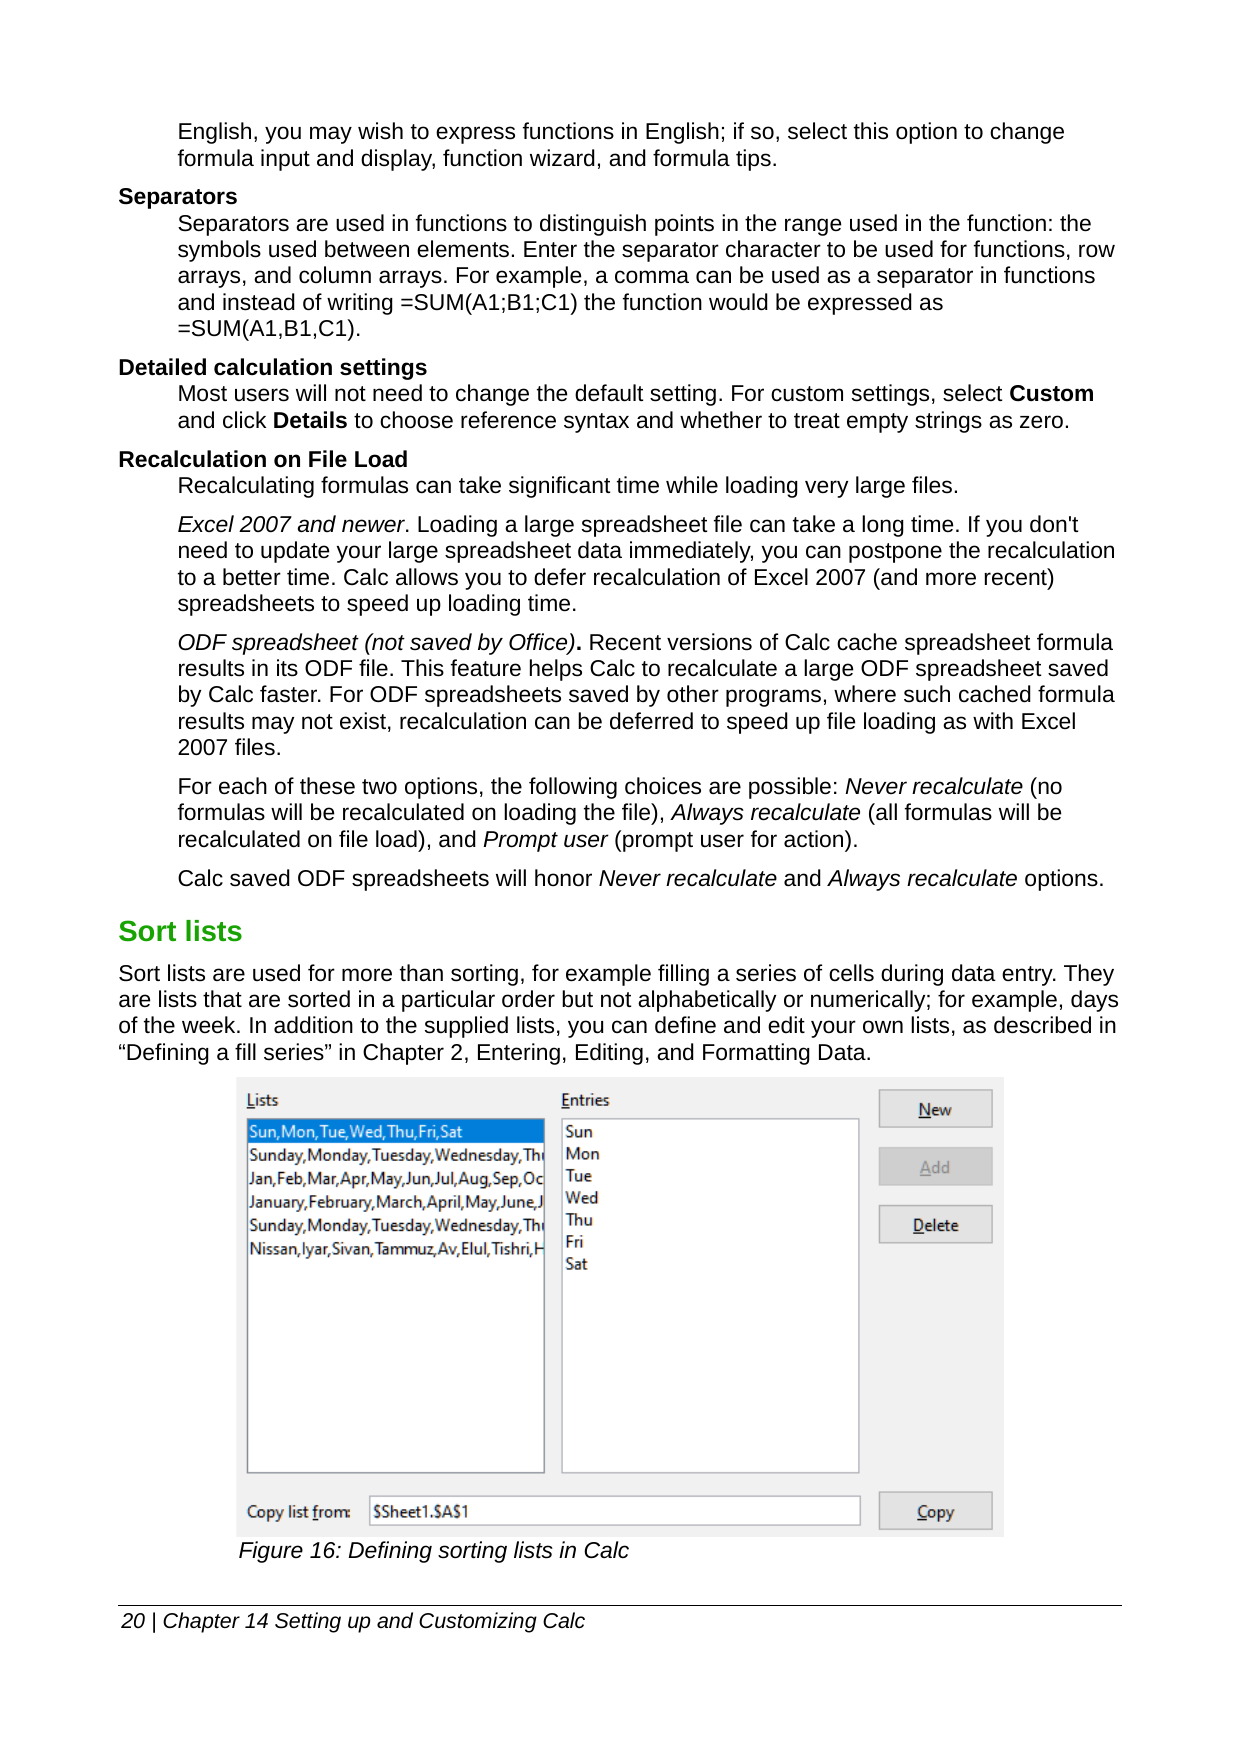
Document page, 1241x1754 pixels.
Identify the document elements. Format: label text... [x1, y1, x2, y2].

text Separators are used in functions to distinguish points in the range used in the function: the symbols used between elements. Enter the separator character to be used for functions, row arrays, and column arrays. For example, a comma can be used as a separator in functions and instead of writing =SUM(A1;B1;C1) the function would be expressed as =SUM(A1,B1,C1). [177, 210, 1122, 341]
text Sort lists are used for more than sorting, for example filling a series of cells during data entry. They are lists that are sorted in a particular order but not alphabetically or numerically; for example, days of the week. In addition to the supplied lists, you can define and edit your own lists, as described in “Defining a fill series” in Chapter 2, Entering, Editing, and Formatting Data. [118, 960, 1122, 1065]
text Recalculation on File Load [118, 446, 1122, 472]
text Most users will not need to change the default setting. For custom settings, select Custom and click Details to choose reference syntax and whether to treat empty strings as zero. [177, 380, 1122, 433]
text English, you may wish to express functions in English; if so, select this option to change formula input and display, function wizard, and formula tips. [177, 118, 1122, 171]
text Recalculating formulas can take significant time while loading very large files. [177, 472, 1122, 498]
text Excel 2007 and newer. Loading a large spreadsheet file can take a long time. If you don't need to update your large spreadsheet data immediately, you can postpone the recalculation to a better time. Calc allows you to defer recalculation of Excel 2007 (and more recent) spreadsheets to speed up loading time. [177, 511, 1122, 616]
text Separators [118, 183, 1122, 210]
text Figure 16: Defining sorting lists in Calc [238, 1537, 1002, 1563]
text ODF spreadsheet (not saved by Office). Recent versions of Calc cache spreadsheet formula results in its ODF file. This feature helps Calc to recalculate a large ODF spreadsheet saved by Calc faster. For ODF spreadsheets saved by other programs, where such cached formula results may not exist, recalculation can be deferred to speed up file loading as with Excel 2007 files. [177, 629, 1122, 760]
text Detailed calculation settings [118, 354, 1122, 380]
text Calc saved ODF spreadsheets will honor Never recalculate and Always recalculate options. [177, 864, 1122, 891]
picture [236, 1077, 1004, 1537]
text For each of these two options, the following choices are possible: Never recalculate (no formulas will be recalculated on loading the file), Always recalculate (all formulas will be recalculated on file load), and Prompt user (prompt user for action). [177, 773, 1122, 852]
subtitle Sort lists [118, 914, 1122, 948]
